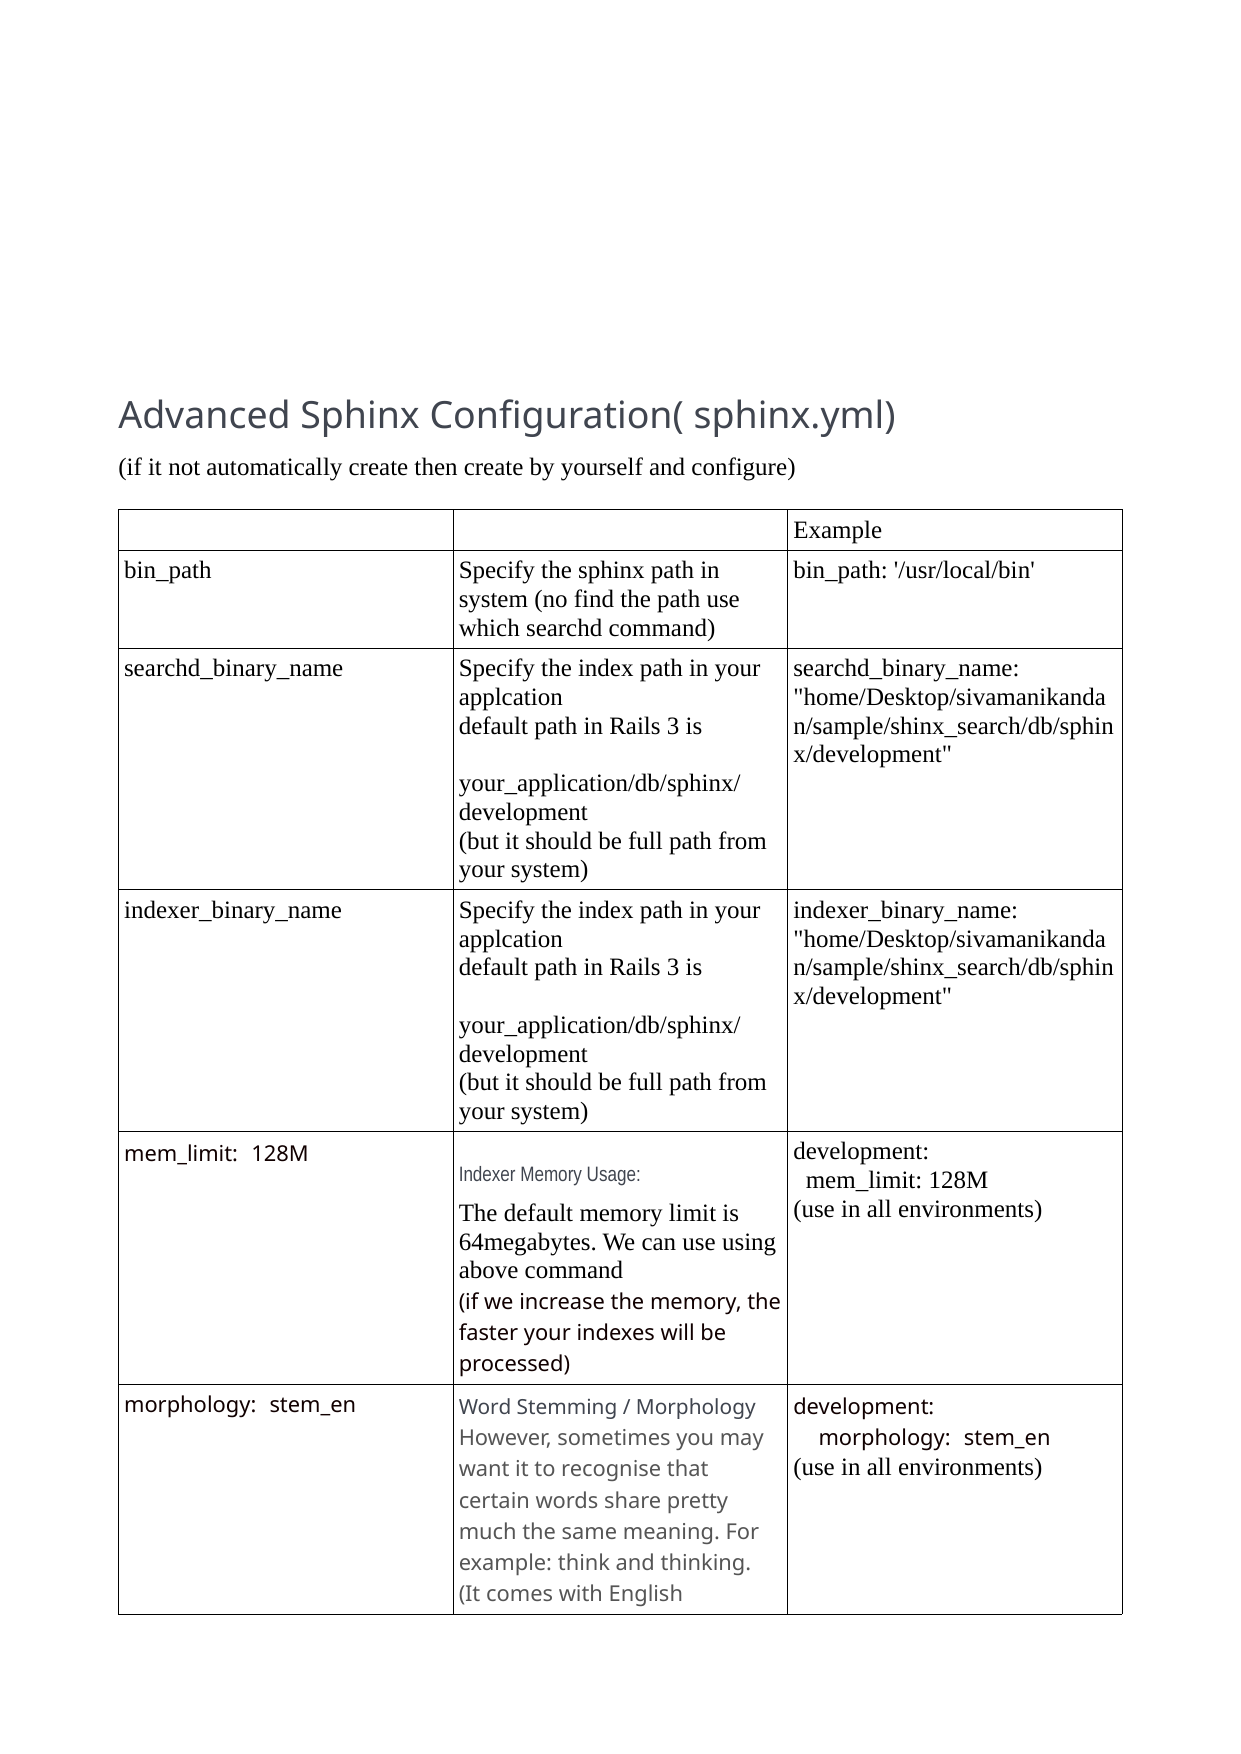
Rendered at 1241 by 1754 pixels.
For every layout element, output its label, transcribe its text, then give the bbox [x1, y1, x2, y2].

table_cell indexer_binary_name: "home/Desktop/sivamanikandan/sample/shinx_search/db/sphinx/development" [788, 890, 1122, 1131]
table_cell bin_path [119, 551, 453, 647]
table_cell development: mem_limit: 128M (use in all environments) [788, 1132, 1122, 1384]
table_cell searchd_binary_name: "home/Desktop/sivamanikandan/sample/shinx_search/db/sphinx/development" [788, 649, 1122, 889]
table_header [454, 510, 787, 550]
table_cell mem_limit: 128M [119, 1132, 453, 1384]
table_cell indexer_binary_name [119, 890, 453, 1131]
table_header Example [788, 510, 1122, 550]
table_cell bin_path: '/usr/local/bin' [788, 551, 1122, 647]
subtitle Advanced Sphinx Configuration( sphinx.yml) [118, 388, 1122, 439]
table_cell Specify the sphinx path in system (no find the path use which searchd command) [454, 551, 787, 647]
table_header [119, 510, 453, 550]
text (if it not automatically create then create by yourself and configure) [118, 452, 1122, 481]
table_cell Word Stemming / Morphology However, sometimes you may want it to recognise that certain words share pretty much the same meaning. For example: think and thinking. (It comes with English [454, 1385, 787, 1614]
table_cell Specify the index path in your applcation default path in Rails 3 is your_application/db/sphinx/development (but it should be full path from your system) [454, 649, 787, 889]
table_cell Indexer Memory Usage: The default memory limit is 64megabytes. We can use using above command (if we increase the memory, the faster your indexes will be processed) [454, 1132, 787, 1384]
table_cell Specify the index path in your applcation default path in Rails 3 is your_application/db/sphinx/development (but it should be full path from your system) [454, 890, 787, 1131]
table_cell development: morphology: stem_en (use in all environments) [788, 1385, 1122, 1614]
table_cell searchd_binary_name [119, 649, 453, 889]
table_cell morphology: stem_en [119, 1385, 453, 1614]
